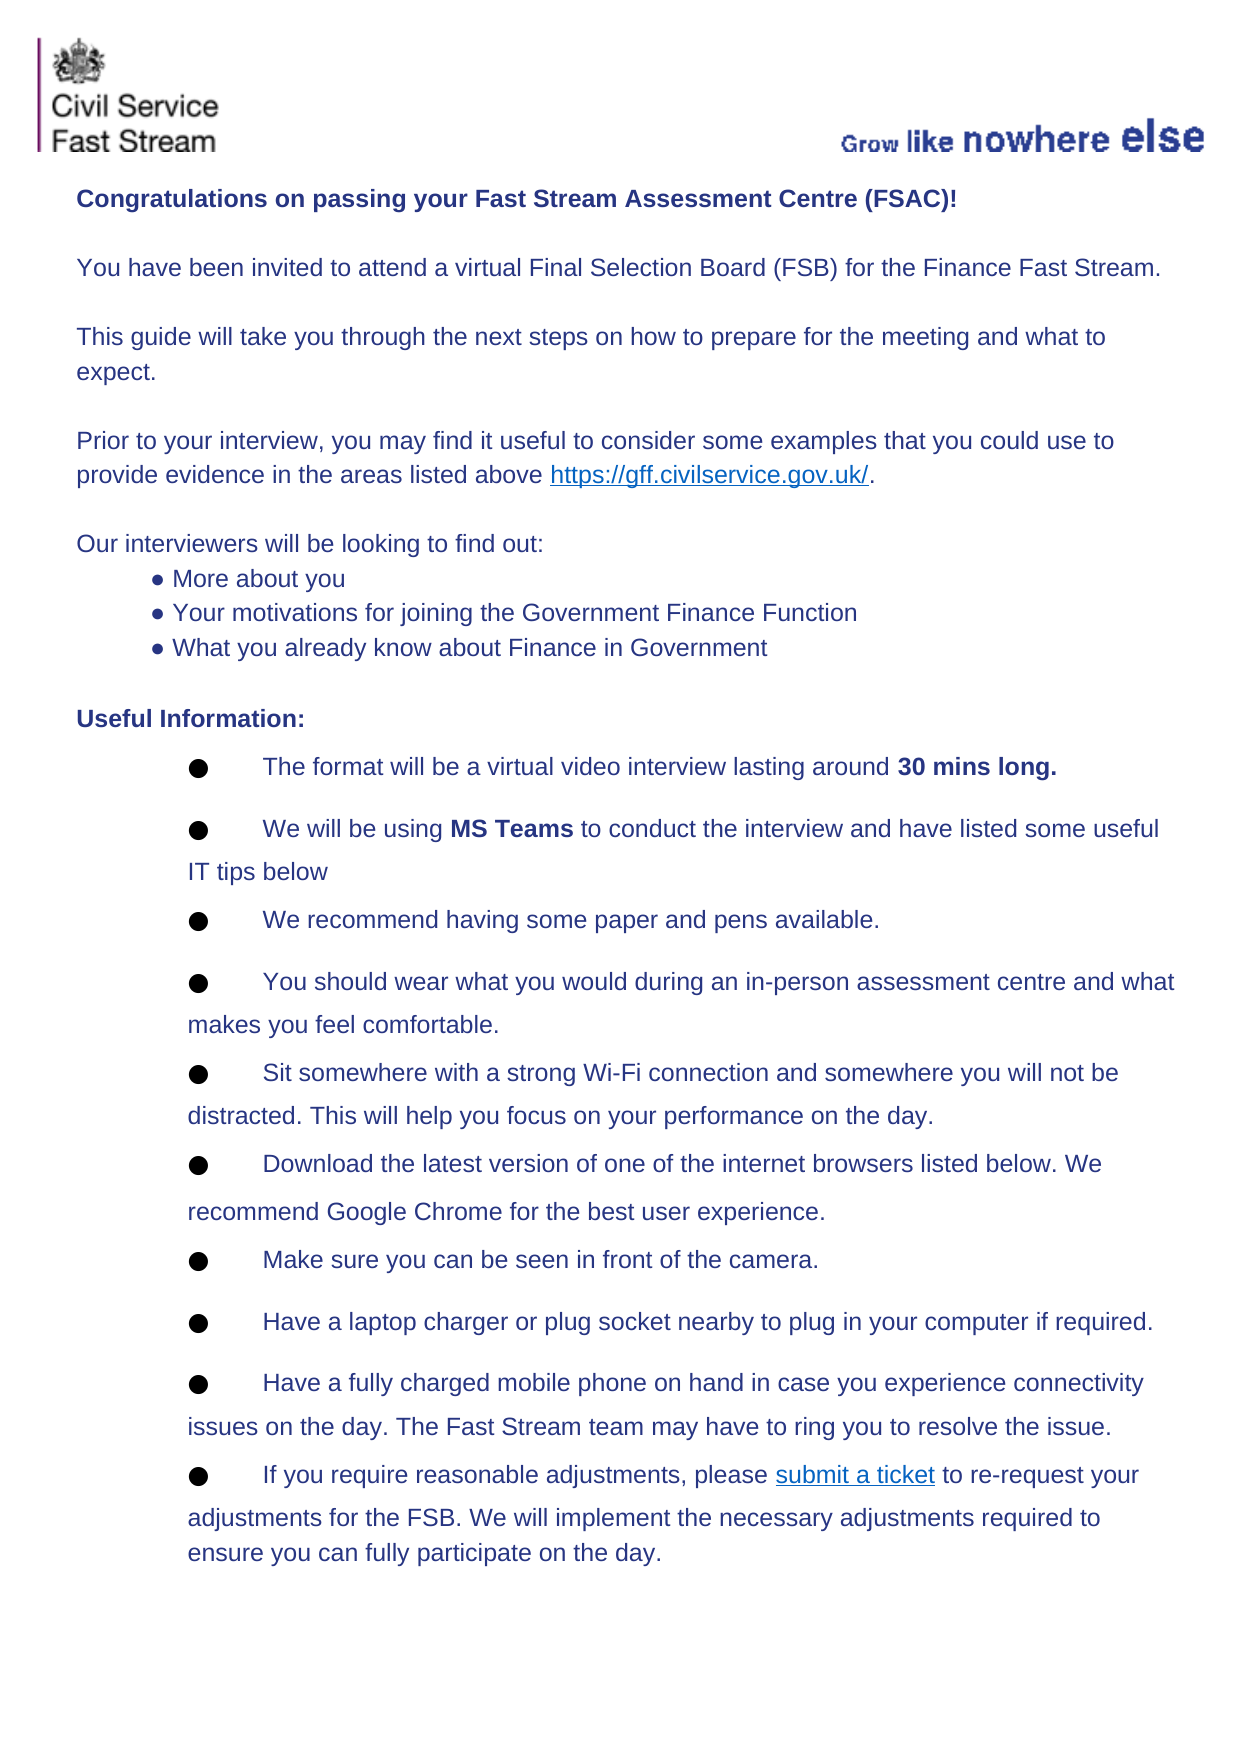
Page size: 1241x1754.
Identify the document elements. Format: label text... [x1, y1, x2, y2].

list Sit somewhere with a strong Wi-Fi connection and somewhere you will not be distracted. This will help you focus on your performance on the day. [187, 1044, 1184, 1130]
list Download the latest version of one of the internet browsers listed below. We [187, 1136, 1184, 1187]
text expect. [76, 357, 1184, 386]
list We recommend having some paper and pens available. [187, 891, 1184, 943]
text This guide will take you through the next steps on how to prepare for the meeting and what to [76, 322, 1184, 351]
list Have a fully charged mobile phone on hand in case you experience connectivity issues on the day. The Fast Stream team may have to ring you to resolve the issue. [187, 1355, 1184, 1440]
text You have been invited to attend a virtual Final Selection Board (FSB) for the Finance Fast Stream. [76, 253, 1184, 282]
text provide evidence in the areas listed above https://gff.civilservice.gov.uk/. [76, 460, 1184, 489]
text Congratulations on passing your Fast Stream Assessment Centre (FSAC)! [76, 184, 1184, 213]
list The format will be a virtual video interview lasting around 30 mins long. [187, 738, 1184, 790]
text Useful Information: [76, 704, 1184, 733]
text ● What you already know about Finance in Government [150, 633, 1184, 698]
text recommend Google Chrome for the best user experience. [187, 1197, 1184, 1226]
list If you require reasonable adjustments, please submit a ticket to re-request your adjustments for the FSB. We will implement the necessary adjustments required to ensure you can fully participate on the day. [187, 1446, 1184, 1566]
text ● More about you [150, 564, 1184, 592]
list You should wear what you would during an in-person assessment centre and what makes you feel comfortable. [187, 953, 1184, 1039]
list Have a laptop charger or plug socket nearby to plug in your computer if required. [187, 1293, 1184, 1344]
text Prior to your interview, you may find it useful to consider some examples that you could use to [76, 426, 1184, 454]
text Our interviewers will be looking to find out: [76, 529, 1184, 558]
list Make sure you can be seen in front of the camera. [187, 1232, 1184, 1283]
list We will be using MS Teams to conduct the interview and have listed some useful IT tips below [187, 800, 1184, 886]
text ● Your motivations for joining the Government Finance Function [150, 598, 1184, 627]
